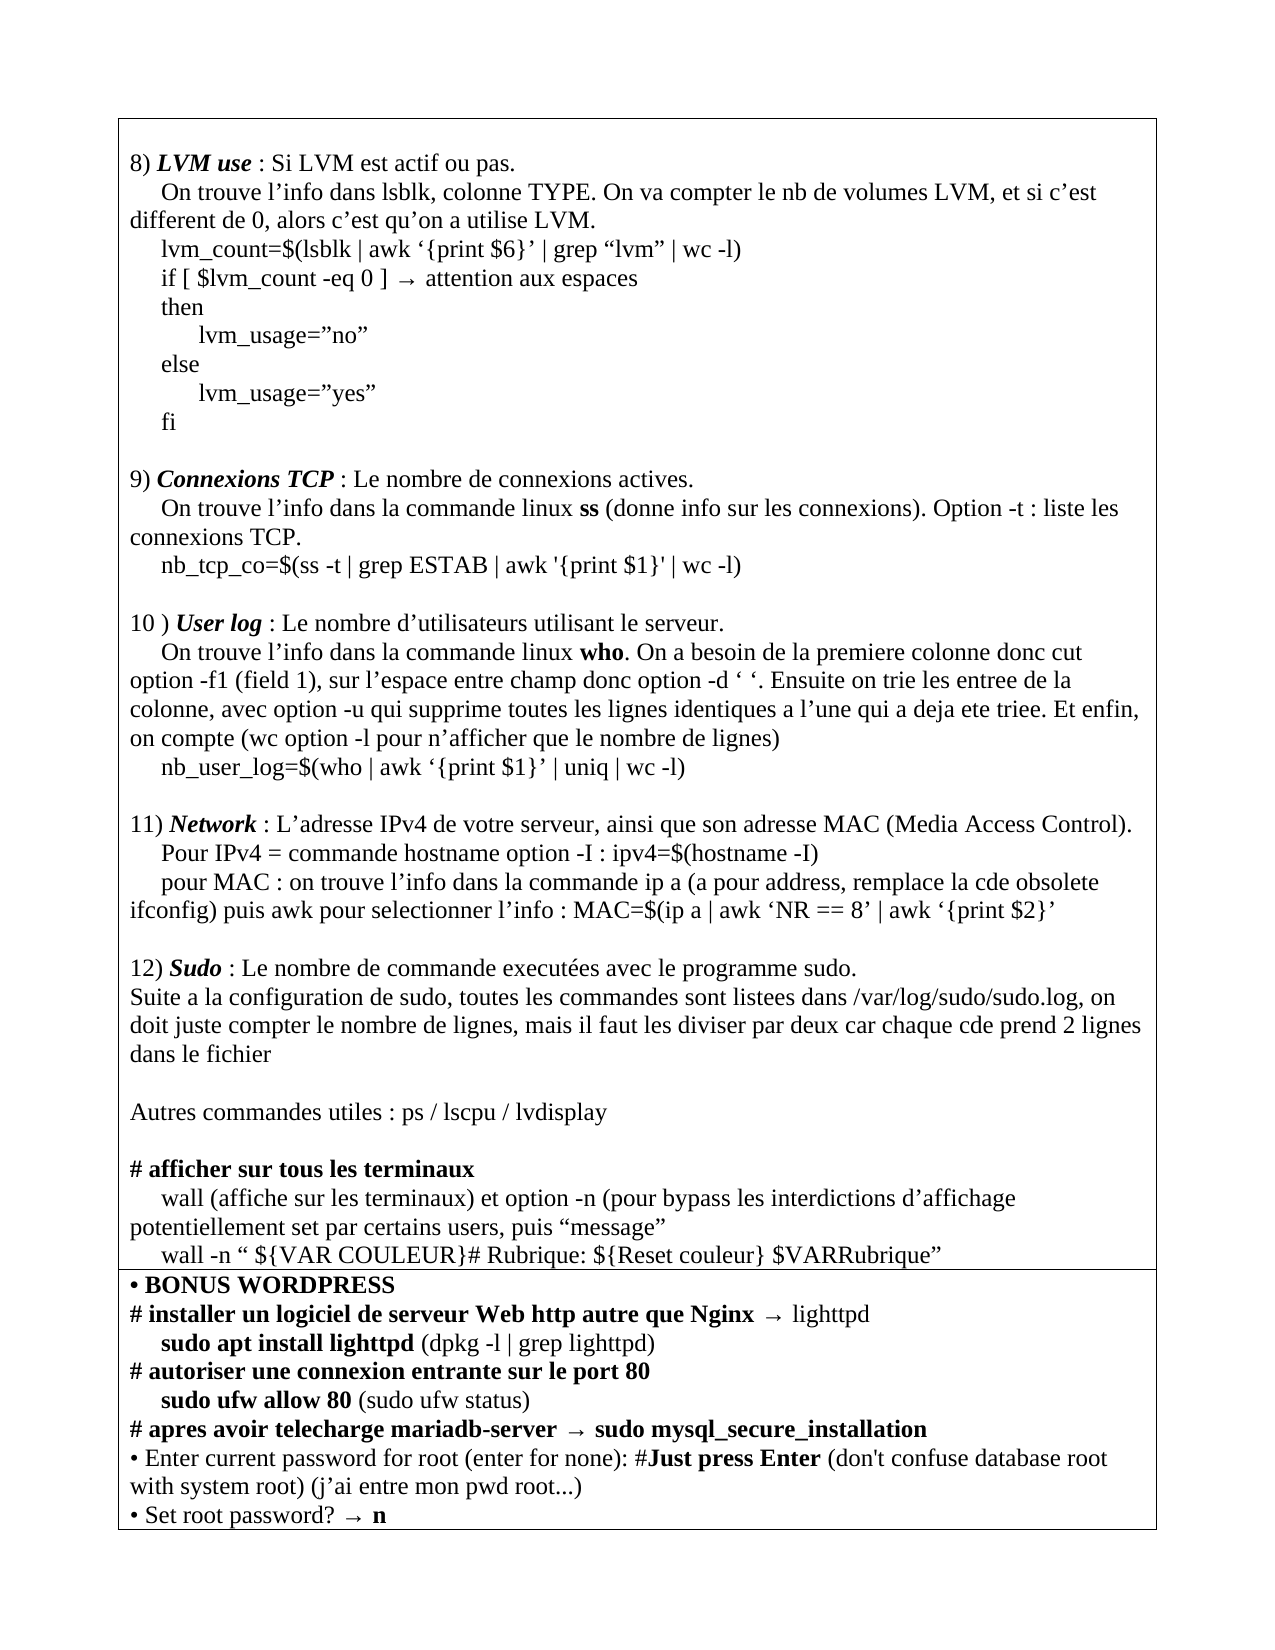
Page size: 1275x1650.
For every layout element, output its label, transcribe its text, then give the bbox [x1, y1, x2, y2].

table_cell 8) LVM use : Si LVM est actif ou pas. On trouve l’info dans lsblk, colonne TYPE. On va compter le nb de volumes LVM, et si c’est different de 0, alors c’est qu’on a utilise LVM. lvm_count=$(lsblk | awk ‘{print $6}’ | grep “lvm” | wc -l) if [ $lvm_count -eq 0 ] → attention aux espaces then lvm_usage=”no” else lvm_usage=”yes” fi 9) Connexions TCP : Le nombre de connexions actives. On trouve l’info dans la commande linux ss (donne info sur les connexions). Option -t : liste les connexions TCP. nb_tcp_co=$(ss -t | grep ESTAB | awk '{print $1}' | wc -l) 10 ) User log : Le nombre d’utilisateurs utilisant le serveur. On trouve l’info dans la commande linux who. On a besoin de la premiere colonne donc cut option -f1 (field 1), sur l’espace entre champ donc option -d ‘ ‘. Ensuite on trie les entree de la colonne, avec option -u qui supprime toutes les lignes identiques a l’une qui a deja ete triee. Et enfin, on compte (wc option -l pour n’afficher que le nombre de lignes) nb_user_log=$(who | awk ‘{print $1}’ | uniq | wc -l) 11) Network : L’adresse IPv4 de votre serveur, ainsi que son adresse MAC (Media Access Control). Pour IPv4 = commande hostname option -I : ipv4=$(hostname -I) pour MAC : on trouve l’info dans la commande ip a (a pour address, remplace la cde obsolete ifconfig) puis awk pour selectionner l’info : MAC=$(ip a | awk ‘NR == 8’ | awk ‘{print $2}’ 12) Sudo : Le nombre de commande executées avec le programme sudo. Suite a la configuration de sudo, toutes les commandes sont listees dans /var/log/sudo/sudo.log, on doit juste compter le nombre de lignes, mais il faut les diviser par deux car chaque cde prend 2 lignes dans le fichier Autres commandes utiles : ps / lscpu / lvdisplay # afficher sur tous les terminaux wall (affiche sur les terminaux) et option -n (pour bypass les interdictions d’affichage potentiellement set par certains users, puis “message” wall -n “ ${VAR COULEUR}# Rubrique: ${Reset couleur} $VARRubrique” [119, 119, 1156, 1269]
table_cell • BONUS WORDPRESS # installer un logiciel de serveur Web http autre que Nginx → lighttpd sudo apt install lighttpd (dpkg -l | grep lighttpd) # autoriser une connexion entrante sur le port 80 sudo ufw allow 80 (sudo ufw status) # apres avoir telecharge mariadb-server → sudo mysql_secure_installation • Enter current password for root (enter for none): #Just press Enter (don't confuse database root with system root) (j’ai entre mon pwd root...) • Set root password? → n [119, 1270, 1156, 1529]
